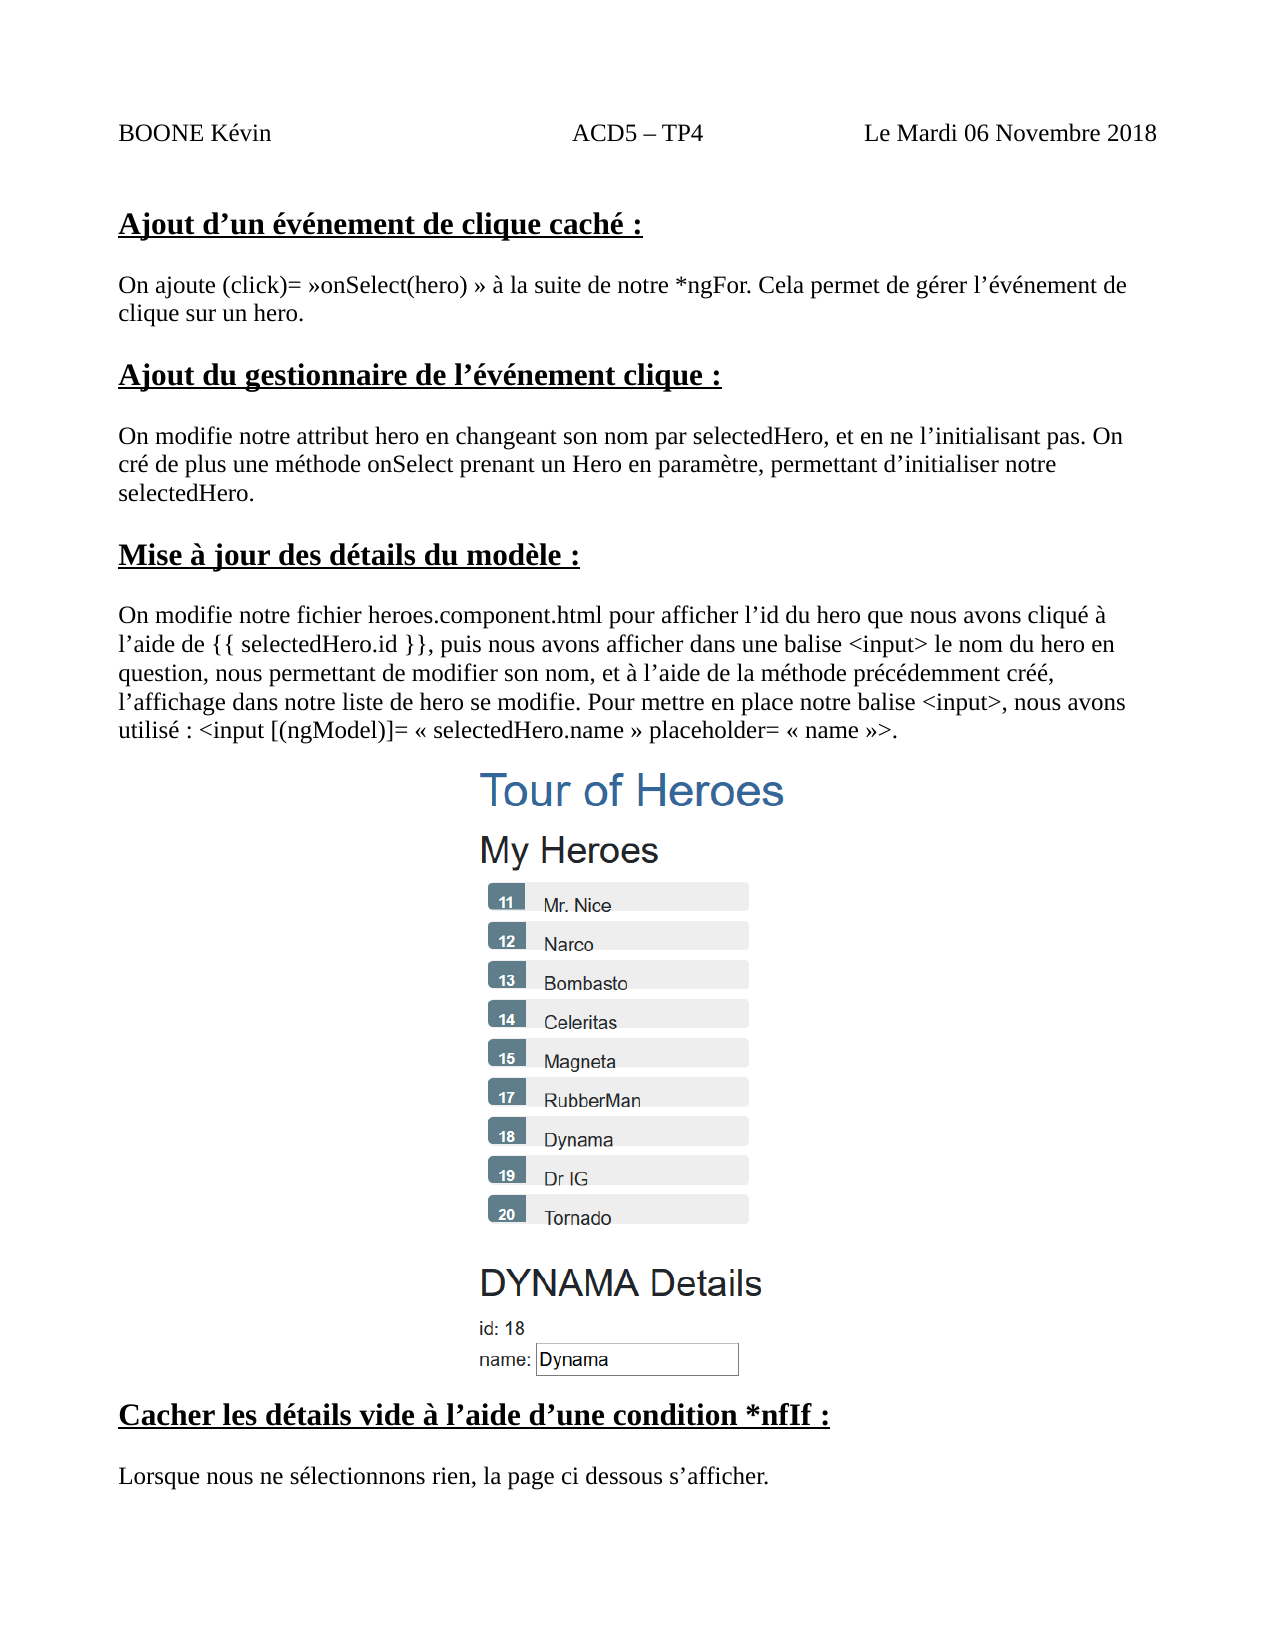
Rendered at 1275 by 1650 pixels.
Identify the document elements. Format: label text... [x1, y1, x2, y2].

text Cacher les détails vide à l’aide d’une condition *nfIf : [118, 744, 1157, 1432]
text Lorsque nous ne sélectionnons rien, la page ci dessous s’afficher. [118, 1461, 1157, 1489]
text On modifie notre fichier heroes.component.html pour afficher l’id du hero que nous avons cliqué à l’aide de {{ selectedHero.id }}, puis nous avons afficher dans une balise <input> le nom du hero en question, nous permettant de modifier son nom, et à l’aide de la méthode précédemment créé, l’affichage dans notre liste de hero se modifie. Pour mettre en place notre balise <input>, nous avons utilisé : <input [(ngModel)]= « selectedHero.name » placeholder= « name »>. [118, 600, 1157, 744]
text On modifie notre attribut hero en changeant son nom par selectedHero, et en ne l’initialisant pas. On cré de plus une méthode onSelect prenant un Hero en paramètre, permettant d’initialiser notre selectedHero. [118, 421, 1157, 507]
text Ajout du gestionnaire de l’événement clique : [118, 356, 1157, 392]
text Ajout d’un événement de clique caché : [118, 205, 1157, 241]
picture [479, 765, 814, 1396]
text Mise à jour des détails du modèle : [118, 536, 1157, 572]
text On ajoute (click)= »onSelect(hero) » à la suite de notre *ngFor. Cela permet de gérer l’événement de clique sur un hero. [118, 270, 1157, 327]
